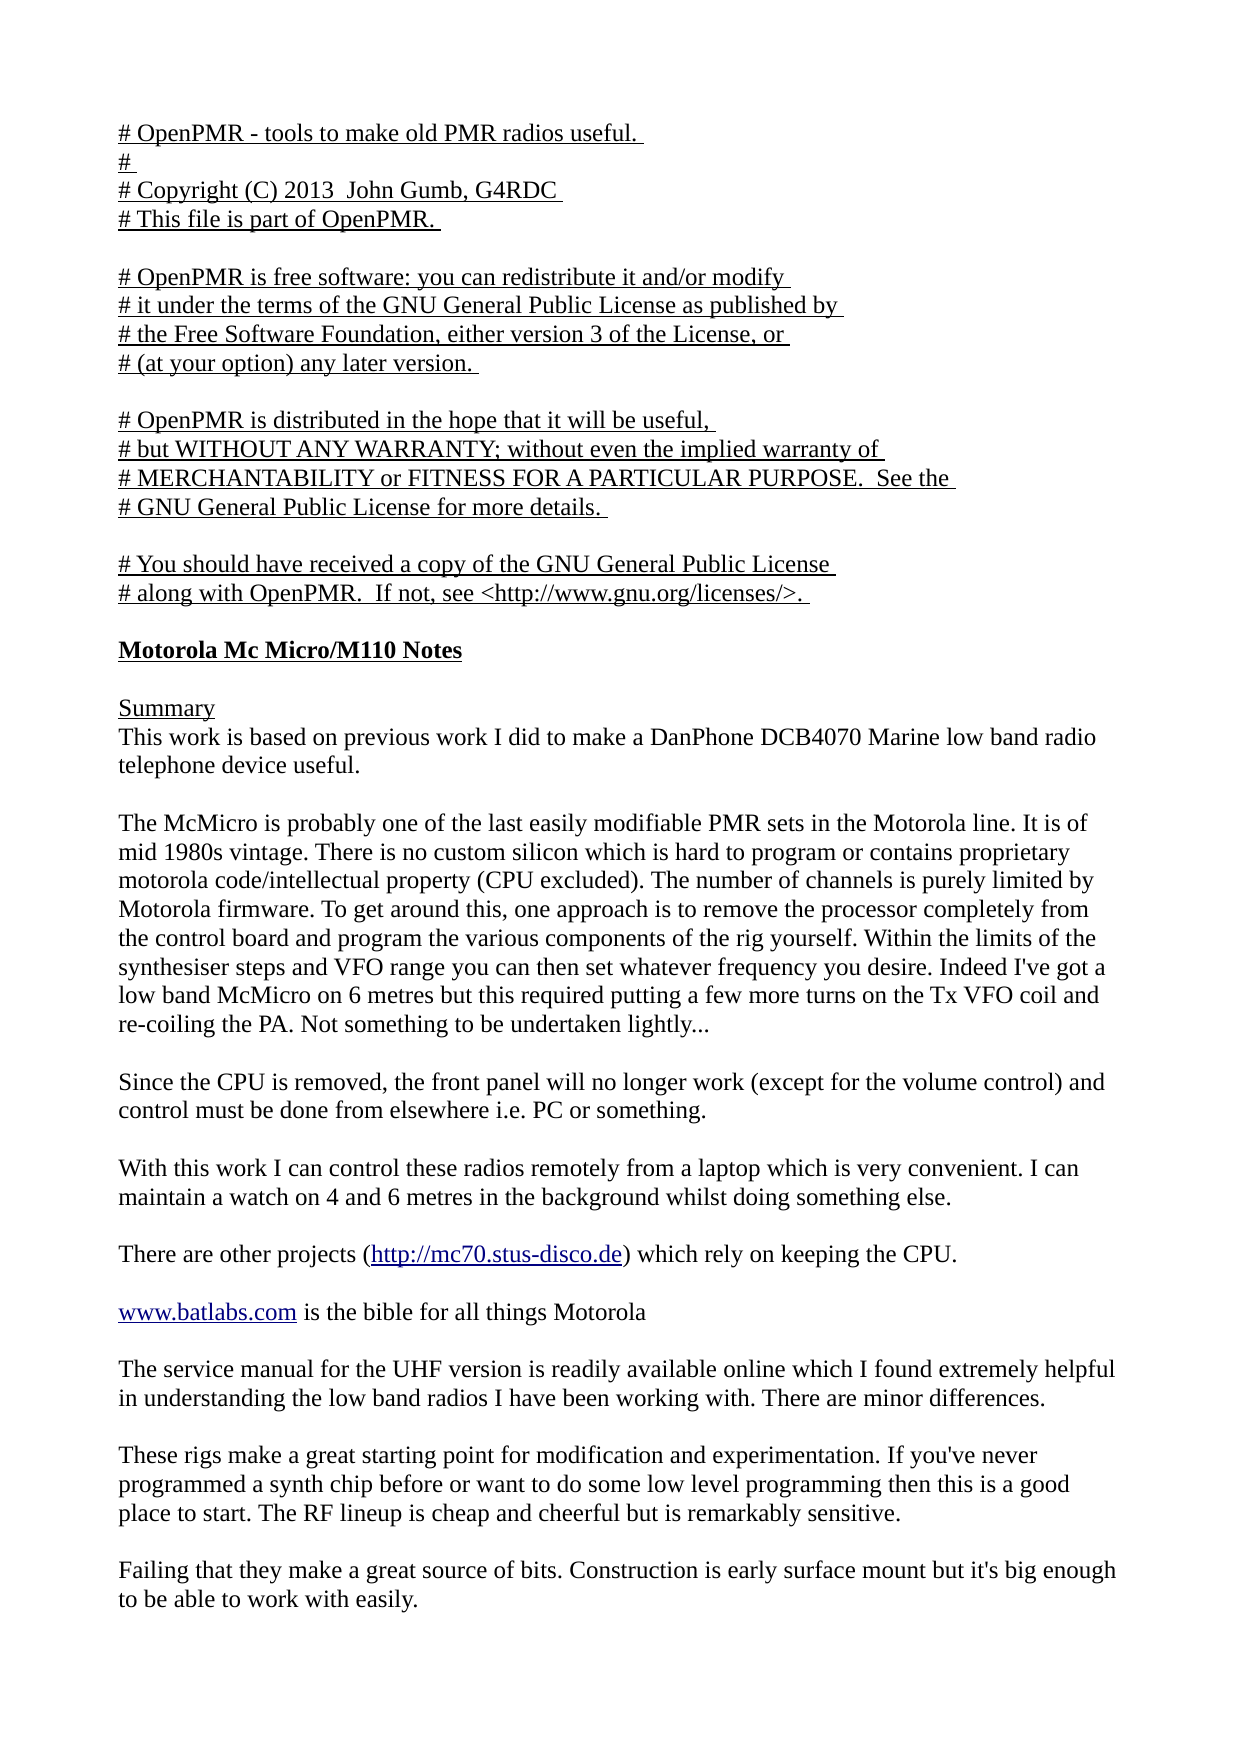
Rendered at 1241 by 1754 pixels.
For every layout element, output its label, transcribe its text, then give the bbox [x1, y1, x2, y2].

text Failing that they make a great source of bits. Construction is early surface mount but it's big enough to be able to work with easily. [118, 1556, 1122, 1613]
text There are other projects (http://mc70.stus-disco.de) which rely on keeping the CPU. [118, 1239, 1122, 1268]
text These rigs make a great starting point for modification and experimentation. If you've never programmed a synth chip before or want to do some low level programming then this is a good place to start. The RF lineup is cheap and cheerful but is remarkably sensitive. [118, 1441, 1122, 1527]
text # OpenPMR is distributed in the hope that it will be useful, [118, 406, 1122, 434]
text # MERCHANTABILITY or FITNESS FOR A PARTICULAR PURPOSE. See the [118, 463, 1122, 492]
text # the Free Software Foundation, either version 3 of the License, or [118, 319, 1122, 348]
text # [118, 147, 1122, 176]
text This work is based on previous work I did to make a DanPhone DCB4070 Marine low band radio telephone device useful. [118, 722, 1122, 779]
text Since the CPU is removed, the front panel will no longer work (except for the volume control) and control must be done from elsewhere i.e. PC or something. [118, 1067, 1122, 1124]
text # it under the terms of the GNU General Public License as published by [118, 291, 1122, 319]
text Motorola Mc Micro/M110 Notes [118, 636, 1122, 664]
text # GNU General Public License for more details. [118, 492, 1122, 521]
text # This file is part of OpenPMR. [118, 204, 1122, 233]
text # OpenPMR is free software: you can redistribute it and/or modify [118, 262, 1122, 291]
text The service manual for the UHF version is readily available online which I found extremely helpful in understanding the low band radios I have been working with. There are minor differences. [118, 1354, 1122, 1412]
text # but WITHOUT ANY WARRANTY; without even the implied warranty of [118, 434, 1122, 463]
text With this work I can control these radios remotely from a laptop which is very convenient. I can maintain a watch on 4 and 6 metres in the background whilst doing something else. [118, 1153, 1122, 1211]
text # OpenPMR - tools to make old PMR radios useful. [118, 118, 1122, 147]
text The McMicro is probably one of the last easily modifiable PMR sets in the Motorola line. It is of mid 1980s vintage. There is no custom silicon which is hard to program or contains proprietary motorola code/intellectual property (CPU excluded). The number of channels is purely limited by Motorola firmware. To get around this, one approach is to remove the processor completely from the control board and program the various components of the rig yourself. Within the limits of the synthesiser steps and VFO range you can then set whatever frequency you desire. Indeed I've got a low band McMicro on 6 metres but this required putting a few more turns on the Tx VFO coil and re-coiling the PA. Not something to be undertaken lightly... [118, 808, 1122, 1038]
text # (at your option) any later version. [118, 348, 1122, 377]
text # along with OpenPMR. If not, see <http://www.gnu.org/licenses/>. [118, 578, 1122, 607]
text www.batlabs.com is the bible for all things Motorola [118, 1297, 1122, 1326]
text # Copyright (C) 2013 John Gumb, G4RDC [118, 176, 1122, 204]
text # You should have received a copy of the GNU General Public License [118, 549, 1122, 578]
text Summary [118, 693, 1122, 722]
